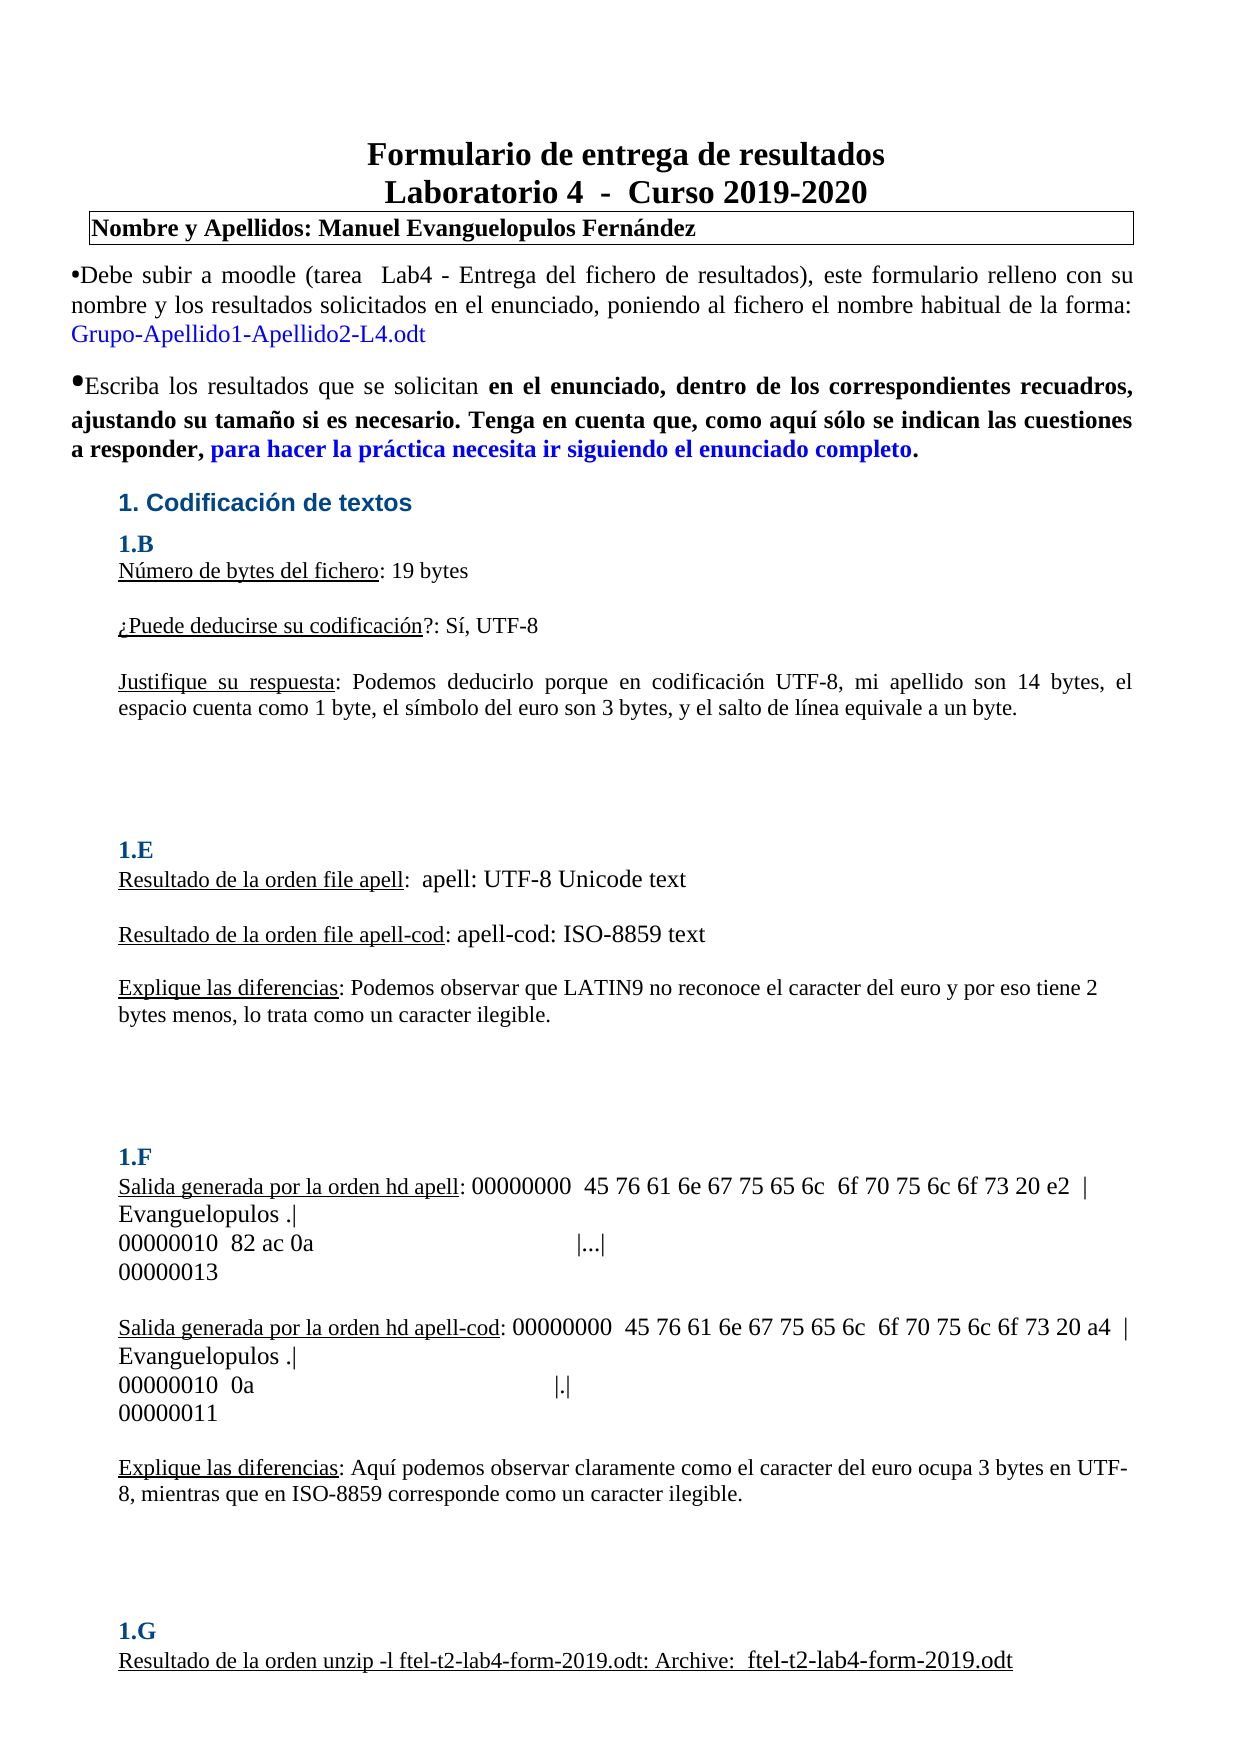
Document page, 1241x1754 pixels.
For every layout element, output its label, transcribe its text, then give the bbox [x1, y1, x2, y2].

table_header 1.G Resultado de la orden unzip -l ftel-t2-lab4-form-2019.odt: Archive: ftel-t2-lab4-form-2019.odt [118, 1616, 1134, 1674]
list Escriba los resultados que se solicitan en el enunciado, dentro de los correspondientes recuadros, ajustando su tamaño si es necesario. Tenga en cuenta que, como aquí sólo se indican las cuestiones a responder, para hacer la práctica necesita ir siguiendo el enunciado completo. [71, 354, 1134, 462]
text Nombre y Apellidos: Manuel Evanguelopulos Fernández [90, 212, 1133, 244]
table_header 1.F Salida generada por la orden hd apell: 00000000 45 76 61 6e 67 75 65 6c 6f 70 75 6c 6f 73 20 e2 |Evanguelopulos .| 00000010 82 ac 0a |...| 00000013 Salida generada por la orden hd apell-cod: 00000000 45 76 61 6e 67 75 65 6c 6f 70 75 6c 6f 73 20 a4 |Evanguelopulos .| 00000010 0a |.| 00000011 Explique las diferencias: Aquí podemos observar claramente como el caracter del euro ocupa 3 bytes en UTF-8, mientras que en ISO-8859 corresponde como un caracter ilegible. [118, 1142, 1134, 1559]
text Laboratorio 4 - Curso 2019-2020 [118, 172, 1134, 211]
table_header 1.B Número de bytes del fichero: 19 bytes ¿Puede deducirse su codificación?: Sí, UTF-8 Justifique su respuesta: Podemos deducirlo porque en codificación UTF-8, mi apellido son 14 bytes, el espacio cuenta como 1 byte, el símbolo del euro son 3 bytes, y el salto de línea equivale a un byte. [118, 529, 1134, 778]
text Formulario de entrega de resultados [118, 134, 1134, 172]
table_header 1.E Resultado de la orden file apell: apell: UTF-8 Unicode text Resultado de la orden file apell-cod: apell-cod: ISO-8859 text Explique las diferencias: Podemos observar que LATIN9 no reconoce el caracter del euro y por eso tiene 2 bytes menos, lo trata como un caracter ilegible. [118, 835, 1134, 1084]
text 1. Codificación de textos [118, 487, 1134, 516]
list Debe subir a moodle (tarea Lab4 - Entrega del fichero de resultados), este formulario relleno con su nombre y los resultados solicitados en el enunciado, poniendo al fichero el nombre habitual de la forma: Grupo-Apellido1-Apellido2-L4.odt [71, 256, 1134, 348]
